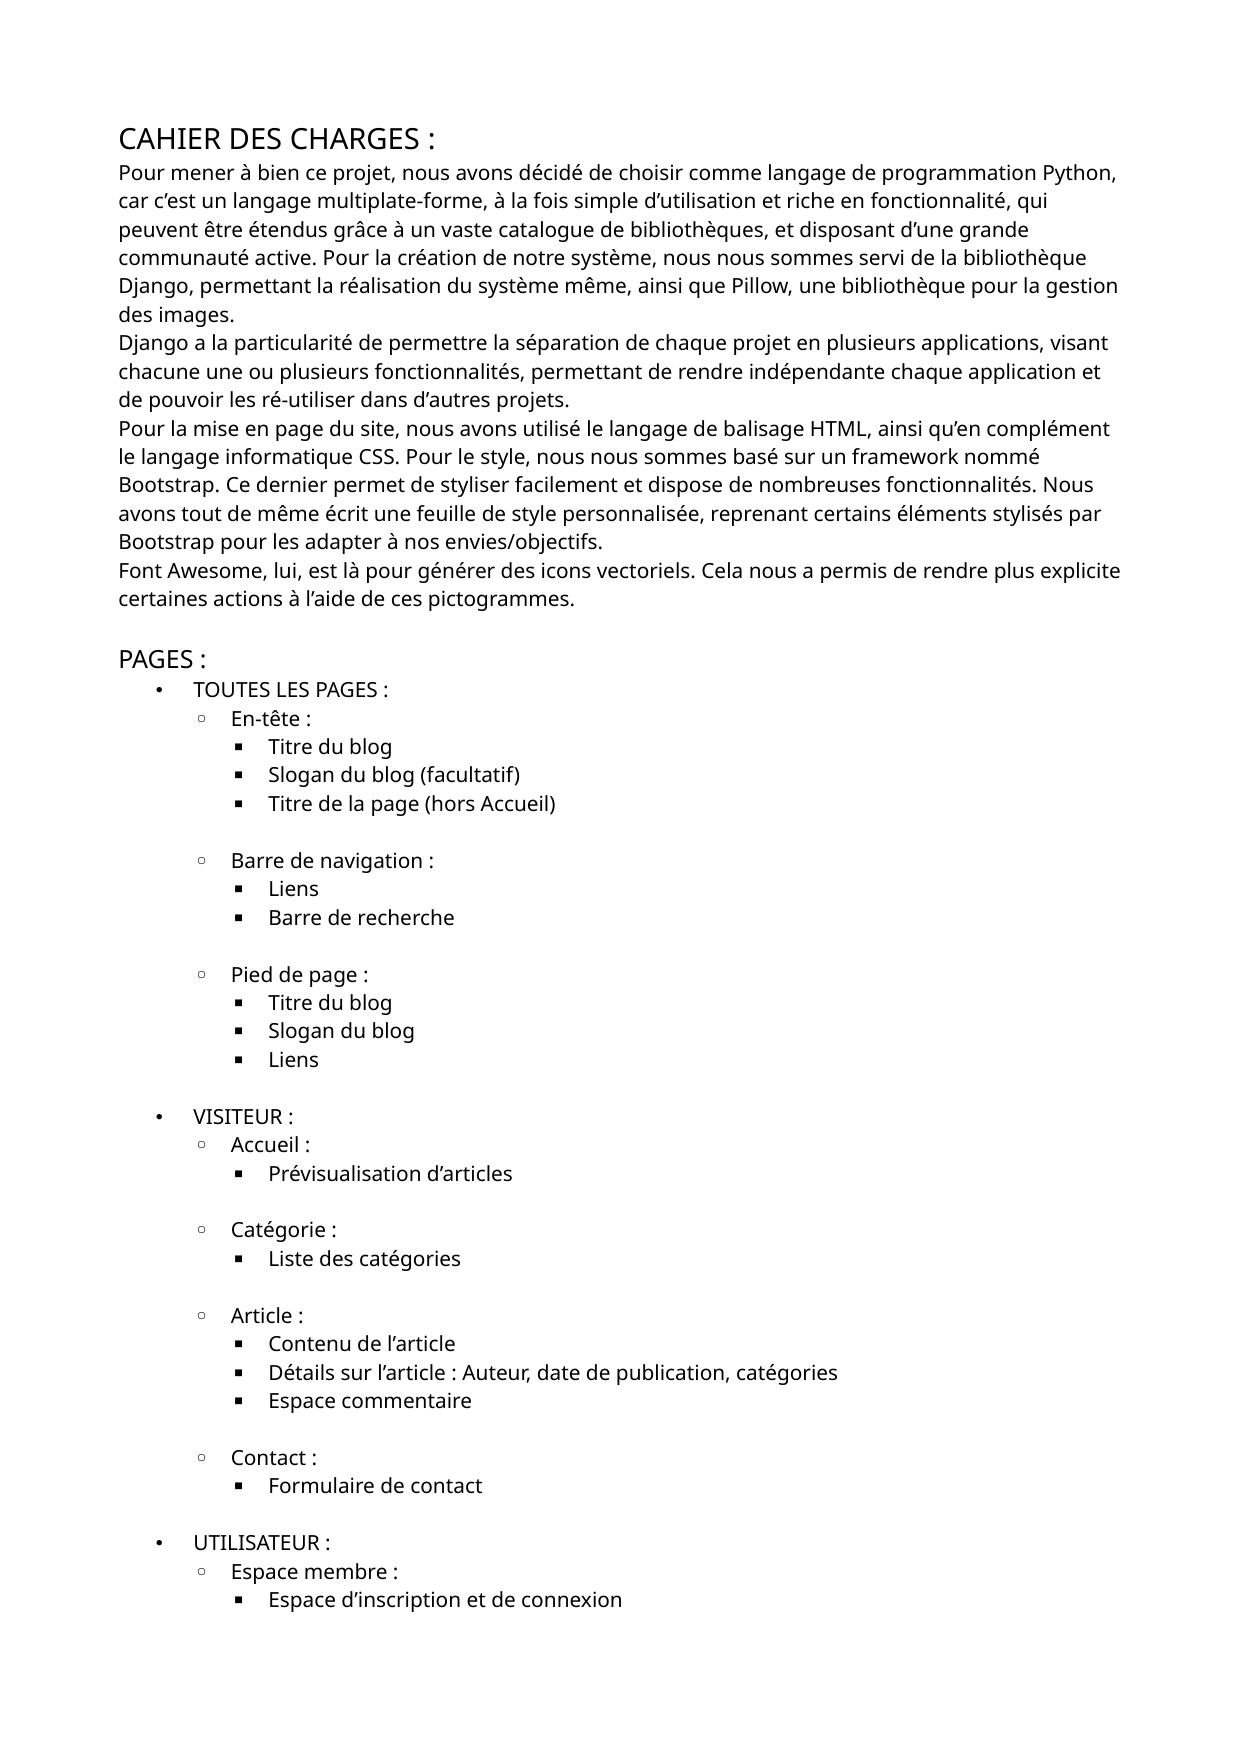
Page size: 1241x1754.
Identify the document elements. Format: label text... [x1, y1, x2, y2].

list Titre du blog [231, 732, 1122, 761]
list Prévisualisation d’articles [231, 1159, 1122, 1187]
list Titre du blog [231, 988, 1122, 1017]
list Barre de recherche [231, 903, 1122, 931]
list Détails sur l’article : Auteur, date de publication, catégories [231, 1358, 1122, 1386]
list Slogan du blog [231, 1017, 1122, 1045]
list Titre de la page (hors Accueil) [231, 789, 1122, 817]
list Formulaire de contact [231, 1472, 1122, 1500]
text Pour la mise en page du site, nous avons utilisé le langage de balisage HTML, ainsi qu’en complément le langage informatique CSS. Pour le style, nous nous sommes basé sur un framework nommé Bootstrap. Ce dernier permet de styliser facilement et dispose de nombreuses fonctionnalités. Nous avons tout de même écrit une feuille de style personnalisée, reprenant certains éléments stylisés par Bootstrap pour les adapter à nos envies/objectifs. [118, 414, 1122, 556]
list TOUTES LES PAGES : [156, 675, 1122, 704]
list VISITEUR : [156, 1102, 1122, 1130]
list Espace d’inscription et de connexion [231, 1585, 1122, 1614]
text Django a la particularité de permettre la séparation de chaque projet en plusieurs applications, visant chacune une ou plusieurs fonctionnalités, permettant de rendre indépendante chaque application et de pouvoir les ré-utiliser dans d’autres projets. [118, 328, 1122, 414]
text CAHIER DES CHARGES : [118, 118, 1122, 158]
list Contenu de l’article [231, 1329, 1122, 1358]
text Pour mener à bien ce projet, nous avons décidé de choisir comme langage de programmation Python, car c’est un langage multiplate-forme, à la fois simple d’utilisation et riche en fonctionnalité, qui peuvent être étendus grâce à un vaste catalogue de bibliothèques, et disposant d’une grande communauté active. Pour la création de notre système, nous nous sommes servi de la bibliothèque Django, permettant la réalisation du système même, ainsi que Pillow, une bibliothèque pour la gestion des images. [118, 158, 1122, 328]
text PAGES : [118, 641, 1122, 675]
list Liens [231, 874, 1122, 903]
list Article : [193, 1301, 1122, 1329]
list Pied de page : [193, 960, 1122, 988]
list Slogan du blog (facultatif) [231, 761, 1122, 789]
list Espace commentaire [231, 1386, 1122, 1415]
list Liste des catégories [231, 1244, 1122, 1272]
list Accueil : [193, 1130, 1122, 1159]
list Contact : [193, 1443, 1122, 1472]
list Barre de navigation : [193, 846, 1122, 874]
list Liens [231, 1045, 1122, 1073]
list Espace membre : [193, 1557, 1122, 1585]
list En-tête : [193, 704, 1122, 732]
list UTILISATEUR : [156, 1528, 1122, 1557]
text Font Awesome, lui, est là pour générer des icons vectoriels. Cela nous a permis de rendre plus explicite certaines actions à l’aide de ces pictogrammes. [118, 556, 1122, 613]
list Catégorie : [193, 1216, 1122, 1244]
